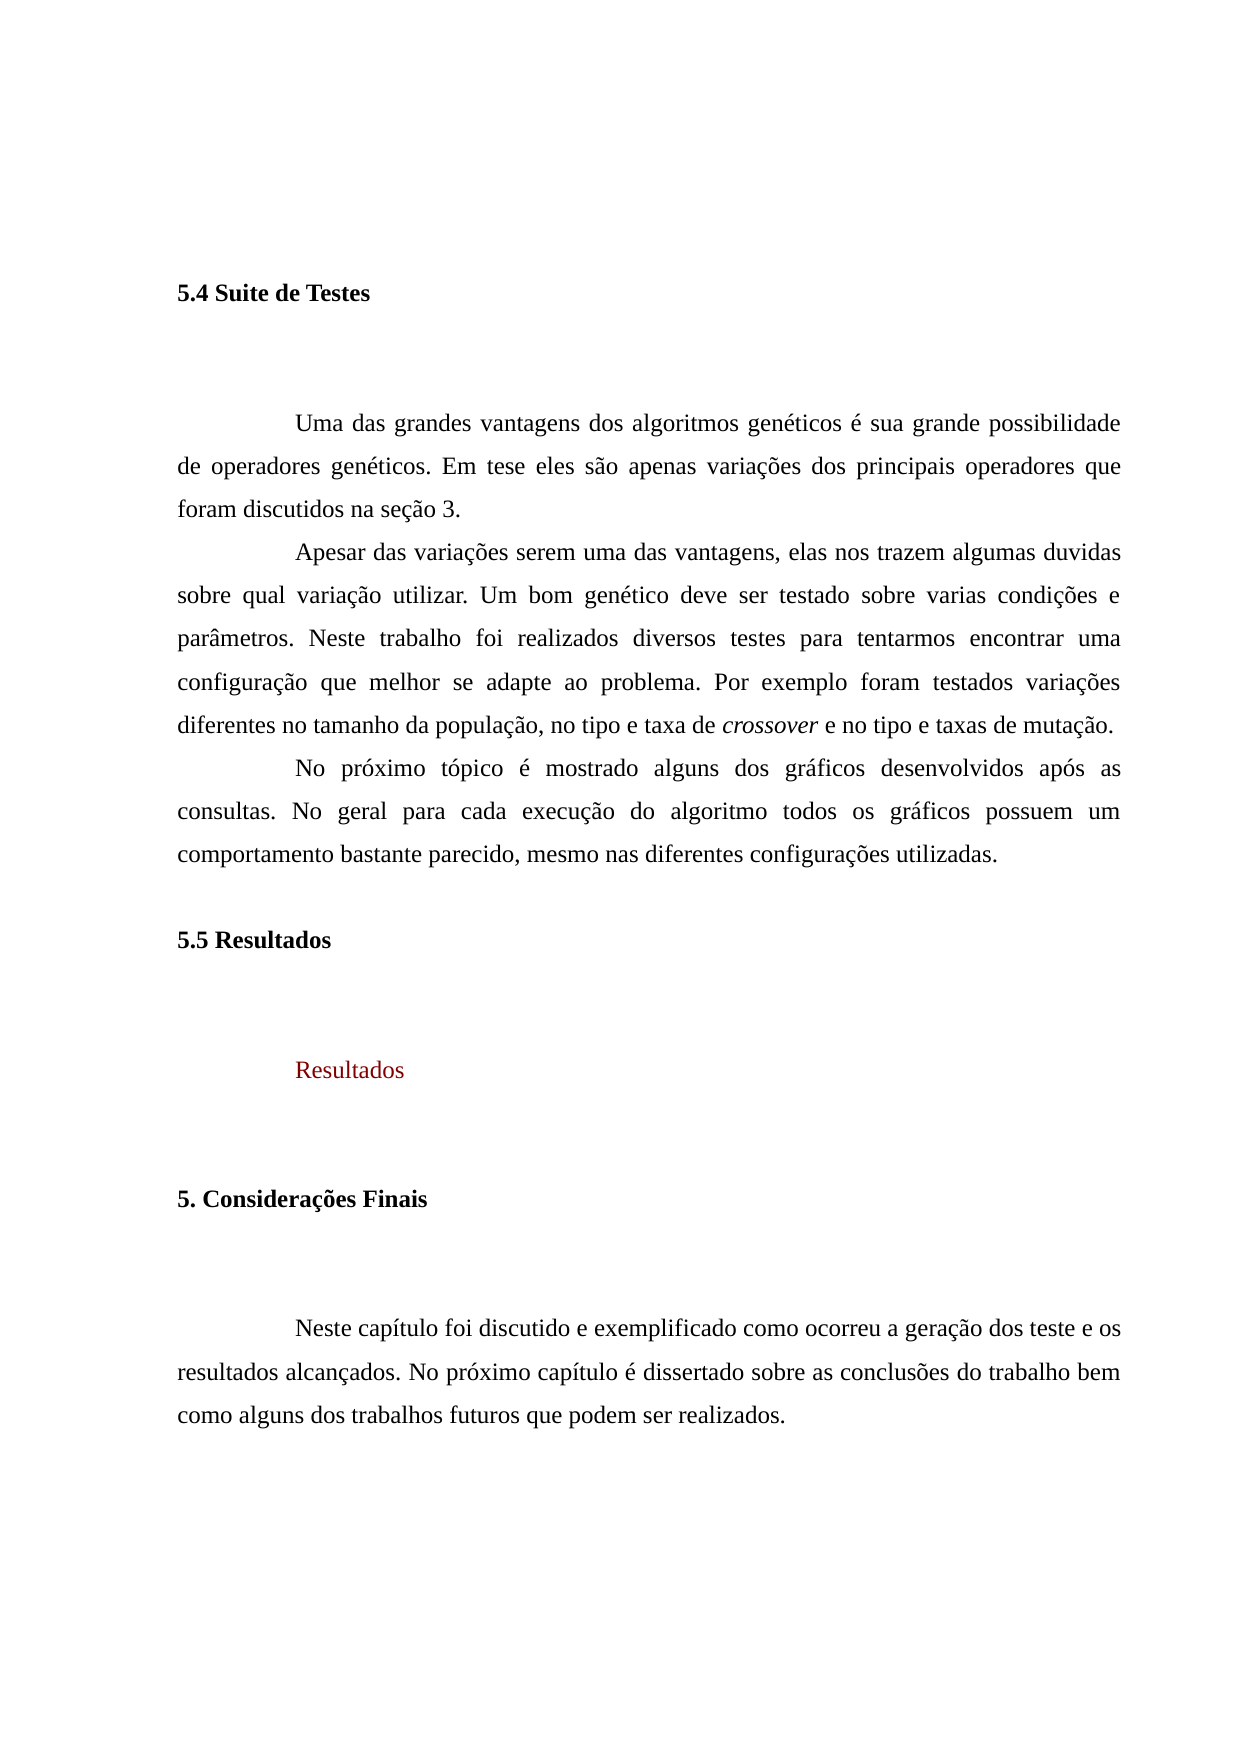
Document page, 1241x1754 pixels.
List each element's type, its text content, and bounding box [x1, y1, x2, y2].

text Resultados [177, 1055, 1122, 1083]
text 5.5 Resultados [177, 925, 1122, 954]
text 5.4 Suite de Testes [177, 278, 1122, 307]
text Uma das grandes vantagens dos algoritmos genéticos é sua grande possibilidade de operadores genéticos. Em tese eles são apenas variações dos principais operadores que foram discutidos na seção 3. [177, 408, 1122, 523]
text Neste capítulo foi discutido e exemplificado como ocorreu a geração dos teste e os resultados alcançados. No próximo capítulo é dissertado sobre as conclusões do trabalho bem como alguns dos trabalhos futuros que podem ser realizados. [177, 1313, 1122, 1428]
text 5. Considerações Finais [177, 1184, 1122, 1213]
text Apesar das variações serem uma das vantagens, elas nos trazem algumas duvidas sobre qual variação utilizar. Um bom genético deve ser testado sobre varias condições e parâmetros. Neste trabalho foi realizados diversos testes para tentarmos encontrar uma configuração que melhor se adapte ao problema. Por exemplo foram testados variações diferentes no tamanho da população, no tipo e taxa de crossover e no tipo e taxas de mutação. [177, 537, 1122, 738]
text No próximo tópico é mostrado alguns dos gráficos desenvolvidos após as consultas. No geral para cada execução do algoritmo todos os gráficos possuem um comportamento bastante parecido, mesmo nas diferentes configurações utilizadas. [177, 753, 1122, 868]
